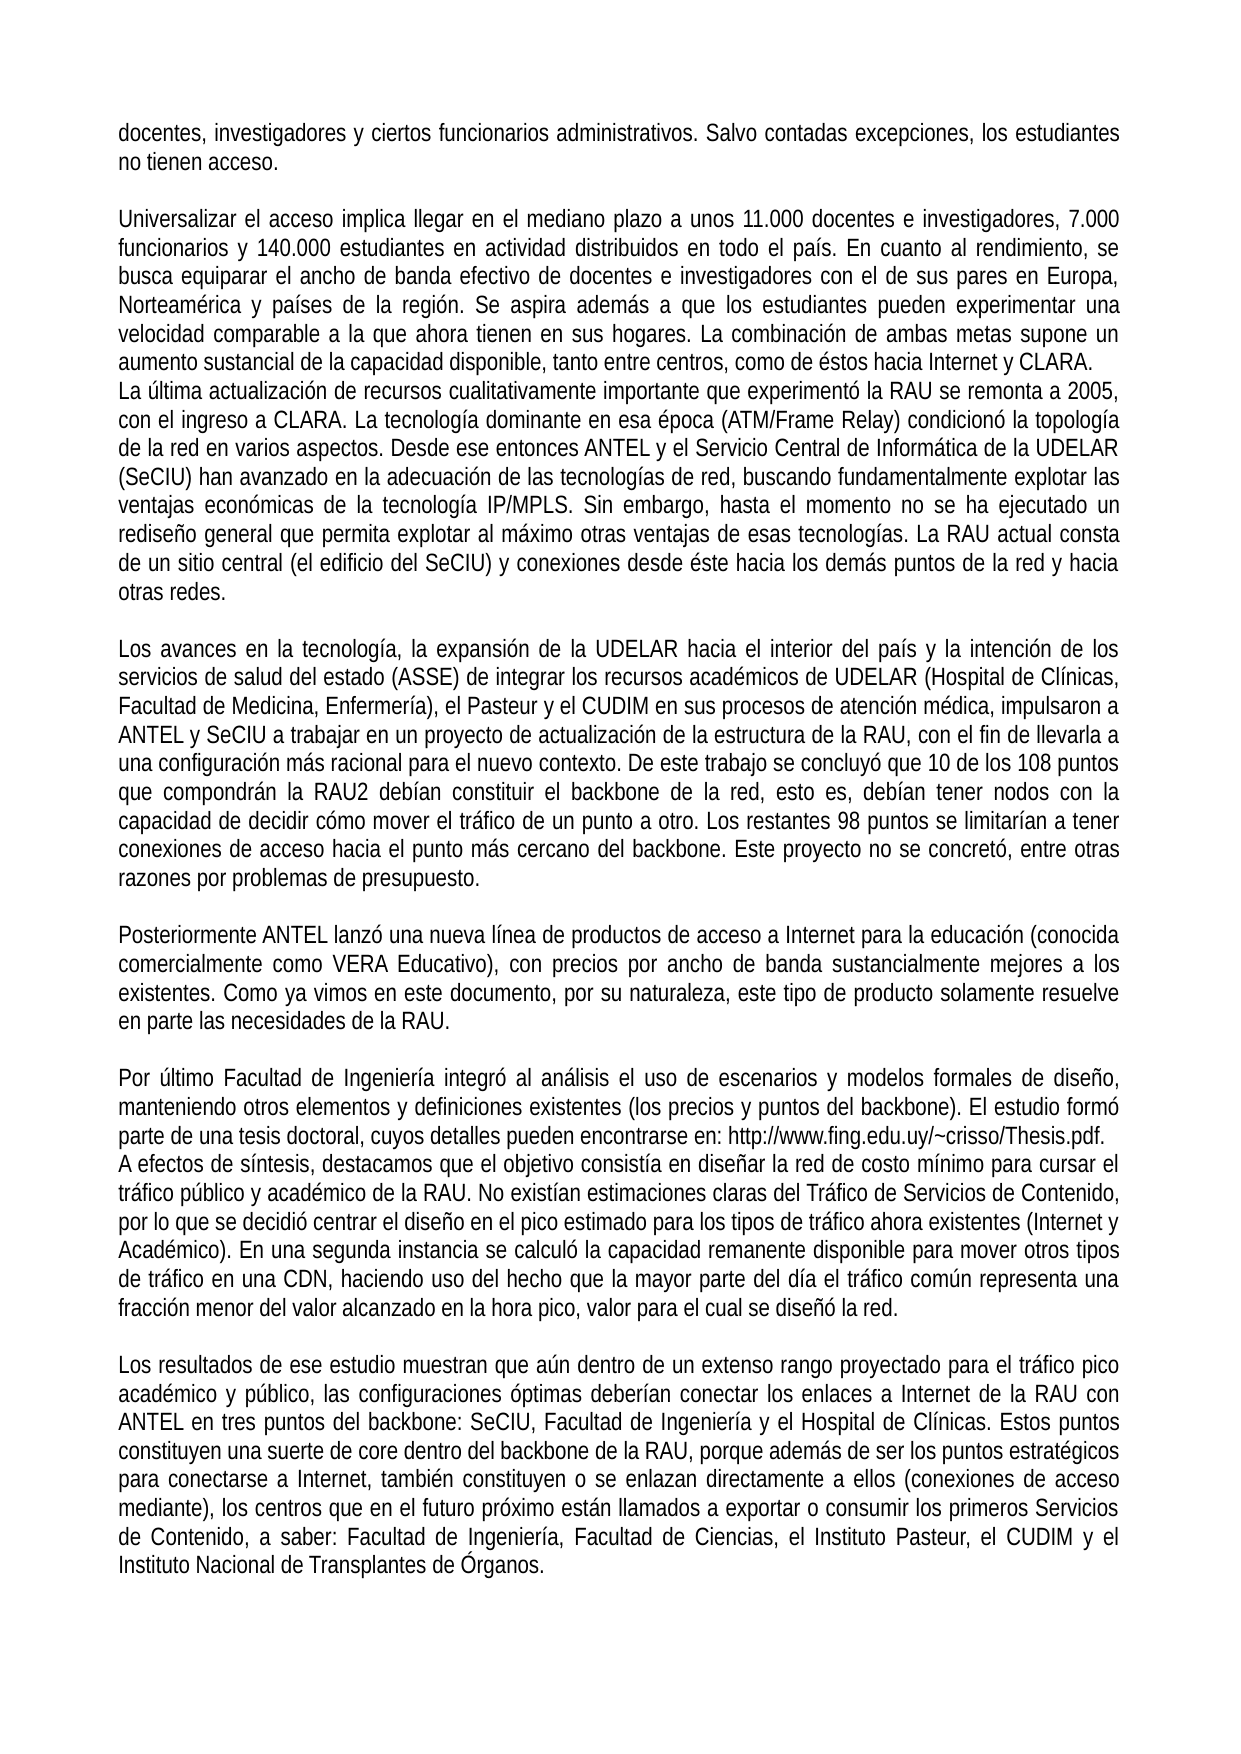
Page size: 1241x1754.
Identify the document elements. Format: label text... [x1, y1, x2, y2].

text Los avances en la tecnología, la expansión de la UDELAR hacia el interior del país y la intención de los servicios de salud del estado (ASSE) de integrar los recursos académicos de UDELAR (Hospital de Clínicas, Facultad de Medicina, Enfermería), el Pasteur y el CUDIM en sus procesos de atención médica, impulsaron a ANTEL y SeCIU a trabajar en un proyecto de actualización de la estructura de la RAU, con el fin de llevarla a una configuración más racional para el nuevo contexto. De este trabajo se concluyó que 10 de los 108 puntos que compondrán la RAU2 debían constituir el backbone de la red, esto es, debían tener nodos con la capacidad de decidir cómo mover el tráfico de un punto a otro. Los restantes 98 puntos se limitarían a tener conexiones de acceso hacia el punto más cercano del backbone. Este proyecto no se concretó, entre otras razones por problemas de presupuesto. [118, 634, 1122, 892]
text Los resultados de ese estudio muestran que aún dentro de un extenso rango proyectado para el tráfico pico académico y público, las configuraciones óptimas deberían conectar los enlaces a Internet de la RAU con ANTEL en tres puntos del backbone: SeCIU, Facultad de Ingeniería y el Hospital de Clínicas. Estos puntos constituyen una suerte de core dentro del backbone de la RAU, porque además de ser los puntos estratégicos para conectarse a Internet, también constituyen o se enlazan directamente a ellos (conexiones de acceso mediante), los centros que en el futuro próximo están llamados a exportar o consumir los primeros Servicios de Contenido, a saber: Facultad de Ingeniería, Facultad de Ciencias, el Instituto Pasteur, el CUDIM y el Instituto Nacional de Transplantes de Órganos. [118, 1350, 1122, 1579]
text Por último Facultad de Ingeniería integró al análisis el uso de escenarios y modelos formales de diseño, manteniendo otros elementos y definiciones existentes (los precios y puntos del backbone). El estudio formó parte de una tesis doctoral, cuyos detalles pueden encontrarse en: http://www.fing.edu.uy/~crisso/Thesis.pdf. [118, 1063, 1122, 1149]
text A efectos de síntesis, destacamos que el objetivo consistía en diseñar la red de costo mínimo para cursar el tráfico público y académico de la RAU. No existían estimaciones claras del Tráfico de Servicios de Contenido, por lo que se decidió centrar el diseño en el pico estimado para los tipos de tráfico ahora existentes (Internet y Académico). En una segunda instancia se calculó la capacidad remanente disponible para mover otros tipos de tráfico en una CDN, haciendo uso del hecho que la mayor parte del día el tráfico común representa una fracción menor del valor alcanzado en la hora pico, valor para el cual se diseñó la red. [118, 1149, 1122, 1321]
text docentes, investigadores y ciertos funcionarios administrativos. Salvo contadas excepciones, los estudiantes no tienen acceso. [118, 118, 1122, 175]
text La última actualización de recursos cualitativamente importante que experimentó la RAU se remonta a 2005, con el ingreso a CLARA. La tecnología dominante en esa época (ATM/Frame Relay) condicionó la topología de la red en varios aspectos. Desde ese entonces ANTEL y el Servicio Central de Informática de la UDELAR (SeCIU) han avanzado en la adecuación de las tecnologías de red, buscando fundamentalmente explotar las ventajas económicas de la tecnología IP/MPLS. Sin embargo, hasta el momento no se ha ejecutado un rediseño general que permita explotar al máximo otras ventajas de esas tecnologías. La RAU actual consta de un sitio central (el edificio del SeCIU) y conexiones desde éste hacia los demás puntos de la red y hacia otras redes. [118, 376, 1122, 605]
text Posteriormente ANTEL lanzó una nueva línea de productos de acceso a Internet para la educación (conocida comercialmente como VERA Educativo), con precios por ancho de banda sustancialmente mejores a los existentes. Como ya vimos en este documento, por su naturaleza, este tipo de producto solamente resuelve en parte las necesidades de la RAU. [118, 920, 1122, 1035]
text Universalizar el acceso implica llegar en el mediano plazo a unos 11.000 docentes e investigadores, 7.000 funcionarios y 140.000 estudiantes en actividad distribuidos en todo el país. En cuanto al rendimiento, se busca equiparar el ancho de banda efectivo de docentes e investigadores con el de sus pares en Europa, Norteamérica y países de la región. Se aspira además a que los estudiantes pueden experimentar una velocidad comparable a la que ahora tienen en sus hogares. La combinación de ambas metas supone un aumento sustancial de la capacidad disponible, tanto entre centros, como de éstos hacia Internet y CLARA. [118, 204, 1122, 376]
